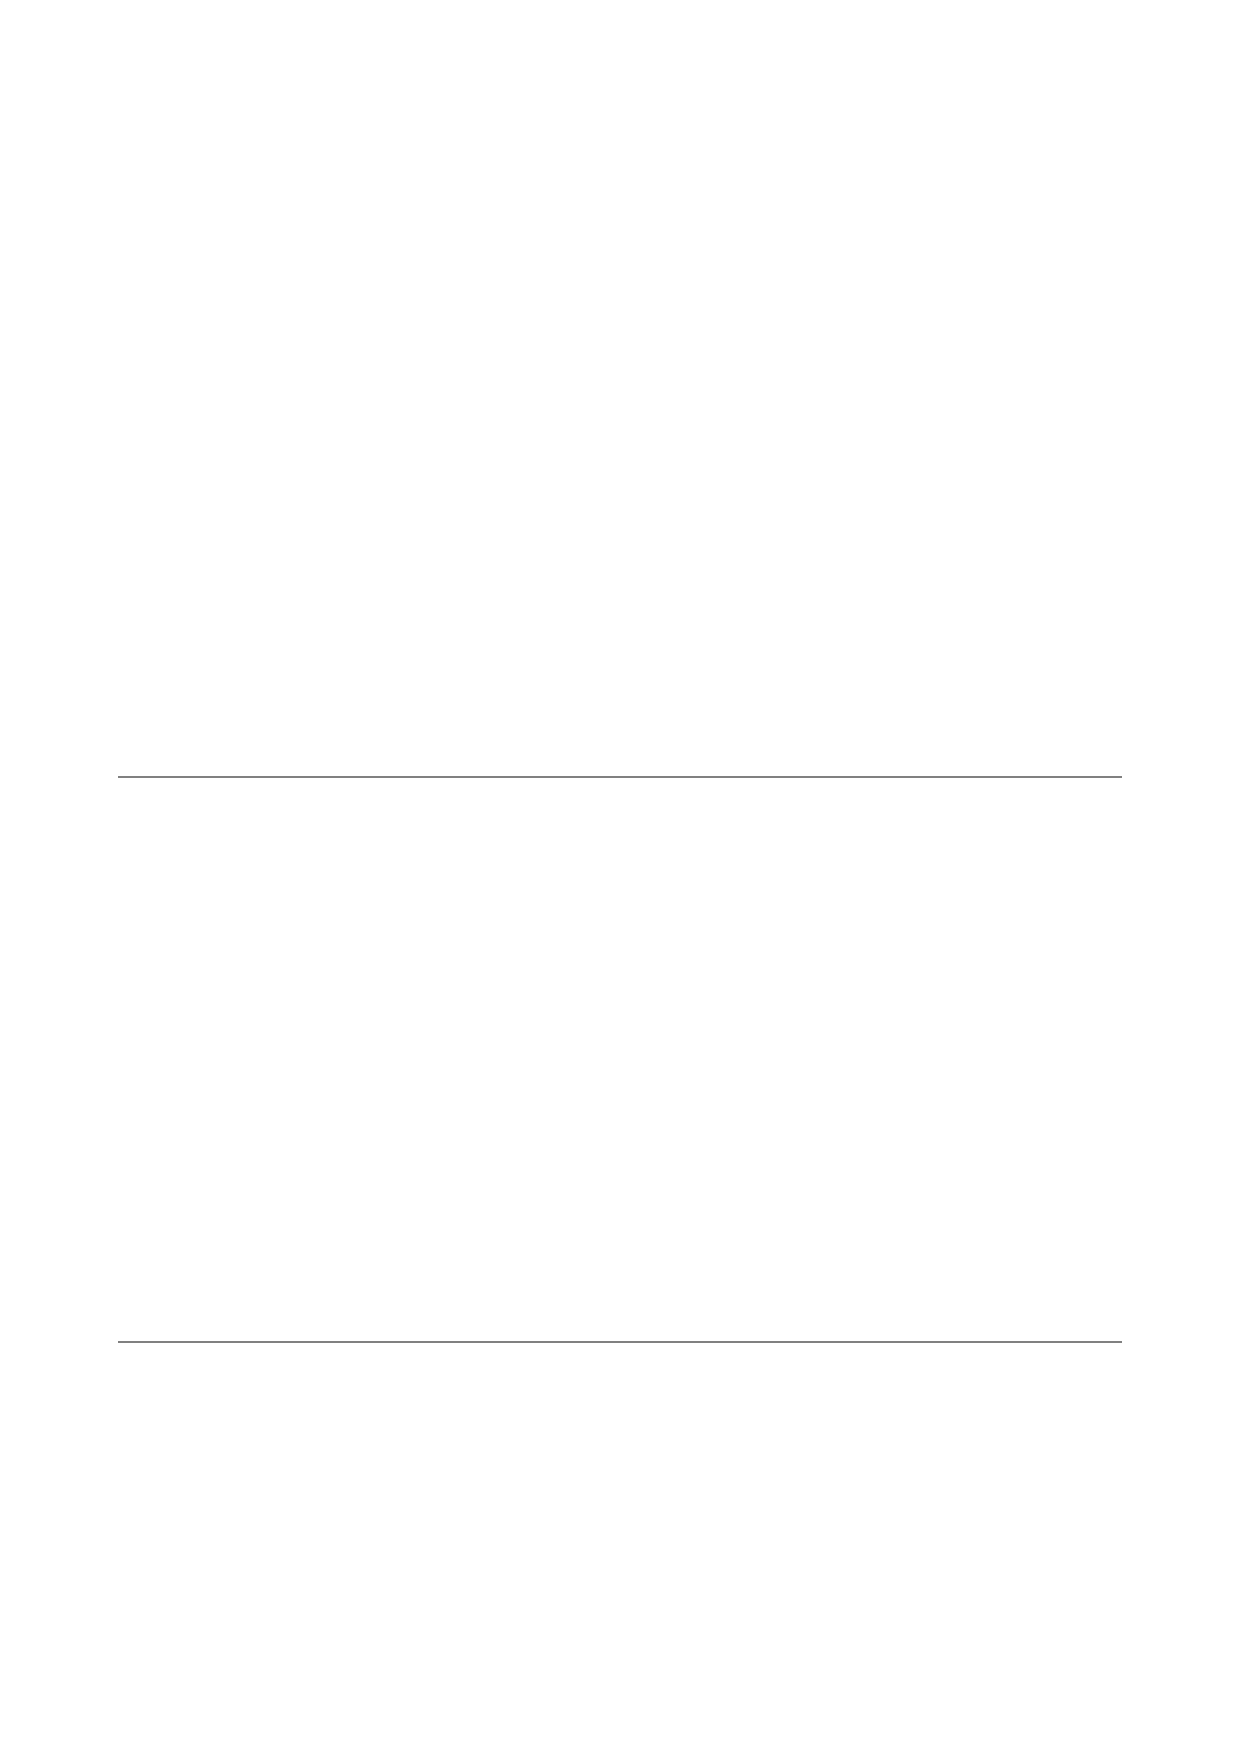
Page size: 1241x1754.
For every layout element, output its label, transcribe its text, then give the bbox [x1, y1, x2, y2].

list Ты переписал F.prototype примитивом ('sad'). [162, 1448, 1122, 1479]
list Поэтому у newF: [162, 1581, 1122, 1611]
list newF.__proto__ — объект с методами hasOwnProperty, __defineGetter__ и т.п. → это Object.prototype [162, 544, 1122, 610]
list При new F() движок увидел, что prototype не объект → подставил Object.prototype. [162, 1498, 1122, 1562]
list если это не объект (примитив) → игнорирует и ставит прототипом Object.prototype [162, 166, 1122, 229]
text Поэтому: [118, 348, 1122, 377]
list constructor у экземпляра не ставится напрямую конструктором F [162, 934, 1122, 964]
list если это объект → использует его как прототип нового объекта [162, 118, 1122, 147]
text И именно это ты и видишь в консоли: [118, 497, 1122, 525]
text let newF = new F(); // newF.__proto__ = Object.prototype [118, 1227, 1122, 1250]
text newF.constructor === Object // потому что берётся из Object.prototype.constructor [118, 420, 1122, 467]
text newF.constructor === Object; // т.к. берётся из Object.prototype.constructor [118, 1274, 1122, 1298]
text Т.е. F вообще никак не попал в прототипную цепочку экземпляра, потому что ты испортил F.prototype, сделав его строкой. [118, 679, 1122, 743]
text F.prototype = 'sad'; // прототип – строка [118, 1203, 1122, 1227]
subtitle 4. Почему не F в constructor? [118, 827, 1122, 874]
text newF.__proto__ === Object.prototype // да, а не F.prototype [118, 396, 1122, 420]
text // до порчи прототипа: [118, 1031, 1122, 1055]
text F.prototype.constructor === F [118, 1055, 1122, 1079]
list newF.constructor → f Object() { [native code] } [162, 629, 1122, 660]
text Но после: [118, 1155, 1122, 1184]
text F.prototype === 'sad' // примитив, не объект [118, 295, 1122, 319]
subtitle Вывод [118, 1392, 1122, 1435]
text Потому что: [118, 886, 1122, 915]
text newF.__proto__ === F.prototype [118, 1079, 1122, 1102]
list он приходит из прототипа: [162, 984, 1122, 1012]
text newF.constructor === F [118, 1102, 1122, 1126]
text У тебя сейчас: [118, 248, 1122, 277]
